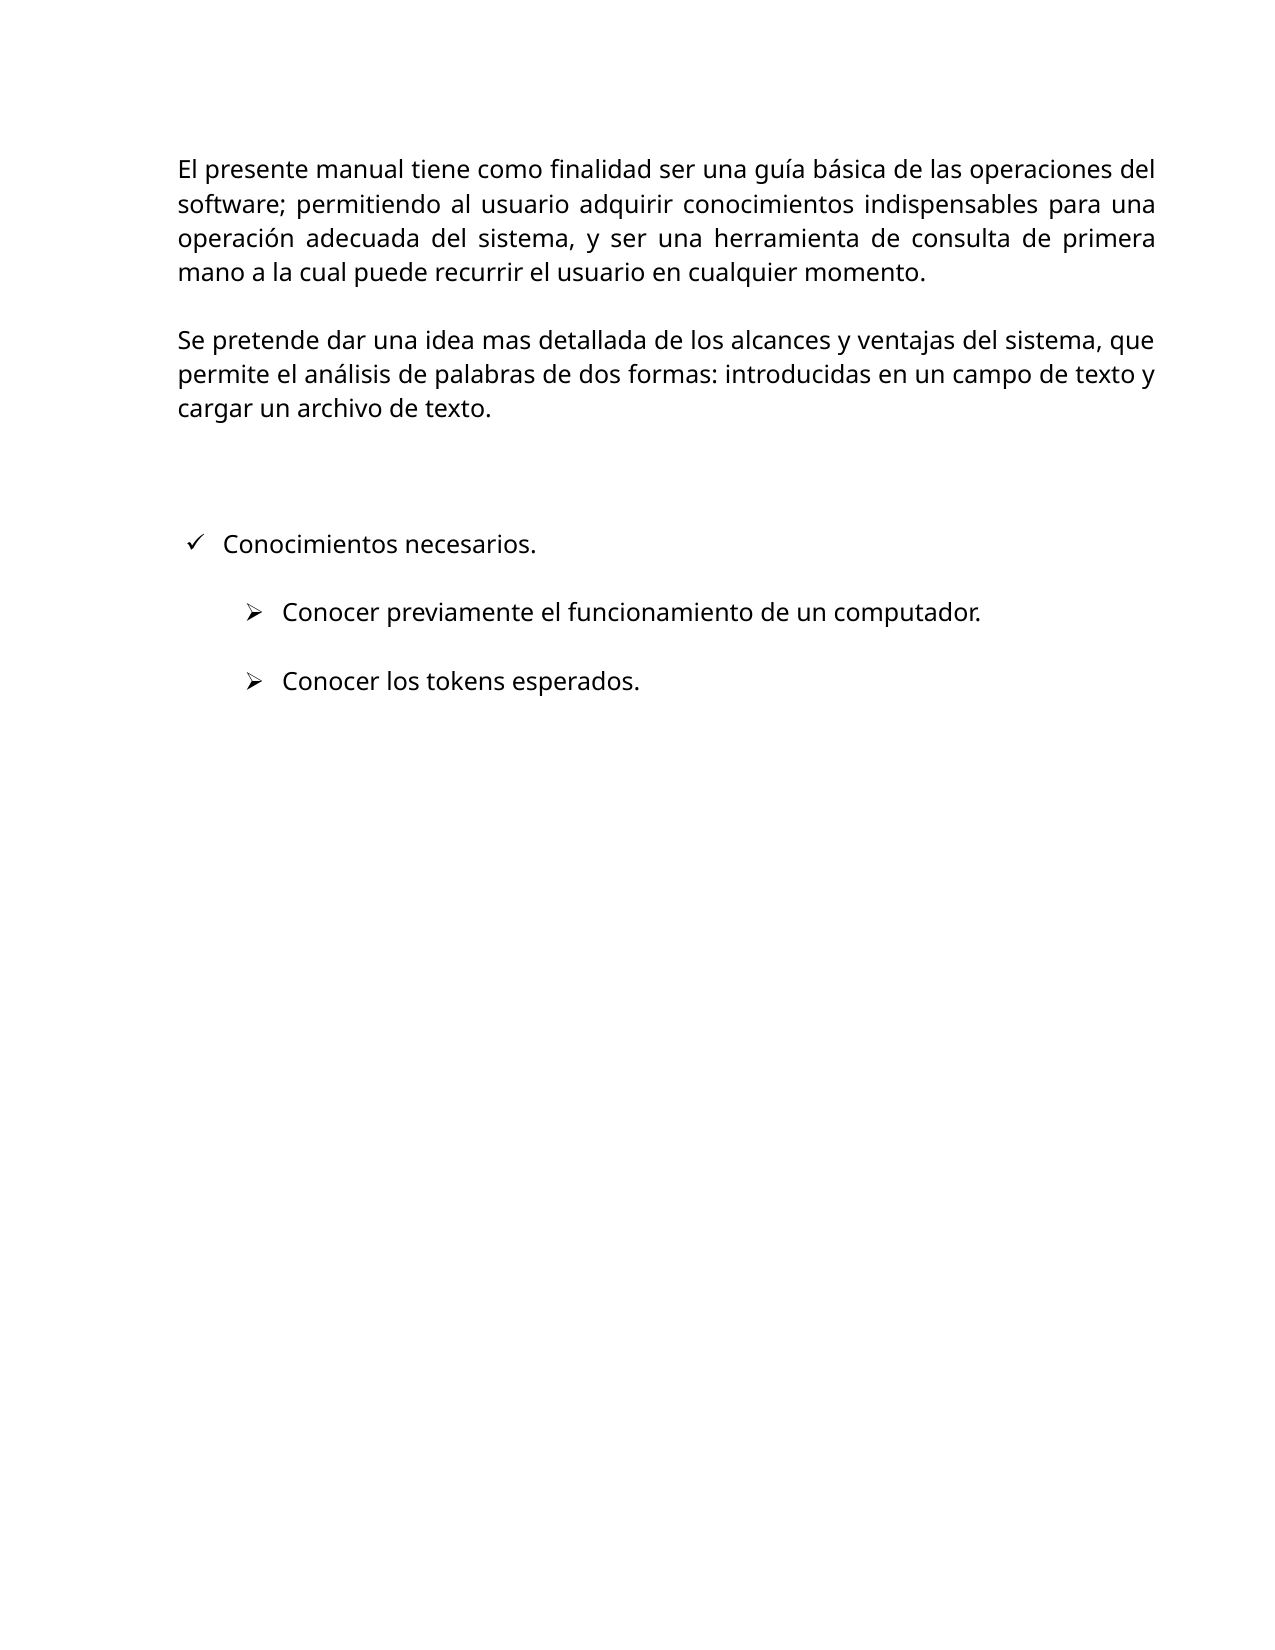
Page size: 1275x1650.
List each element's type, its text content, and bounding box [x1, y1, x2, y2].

text Se pretende dar una idea mas detallada de los alcances y ventajas del sistema, que permite el análisis de palabras de dos formas: introducidas en un campo de texto y cargar un archivo de texto. [177, 322, 1157, 425]
list Conocer los tokens esperados. [244, 663, 1157, 697]
list Conocimientos necesarios. [185, 527, 1157, 561]
list Conocer previamente el funcionamiento de un computador. [244, 595, 1157, 629]
text El presente manual tiene como finalidad ser una guía básica de las operaciones del software; permitiendo al usuario adquirir conocimientos indispensables para una operación adecuada del sistema, y ser una herramienta de consulta de primera mano a la cual puede recurrir el usuario en cualquier momento. [177, 152, 1157, 288]
